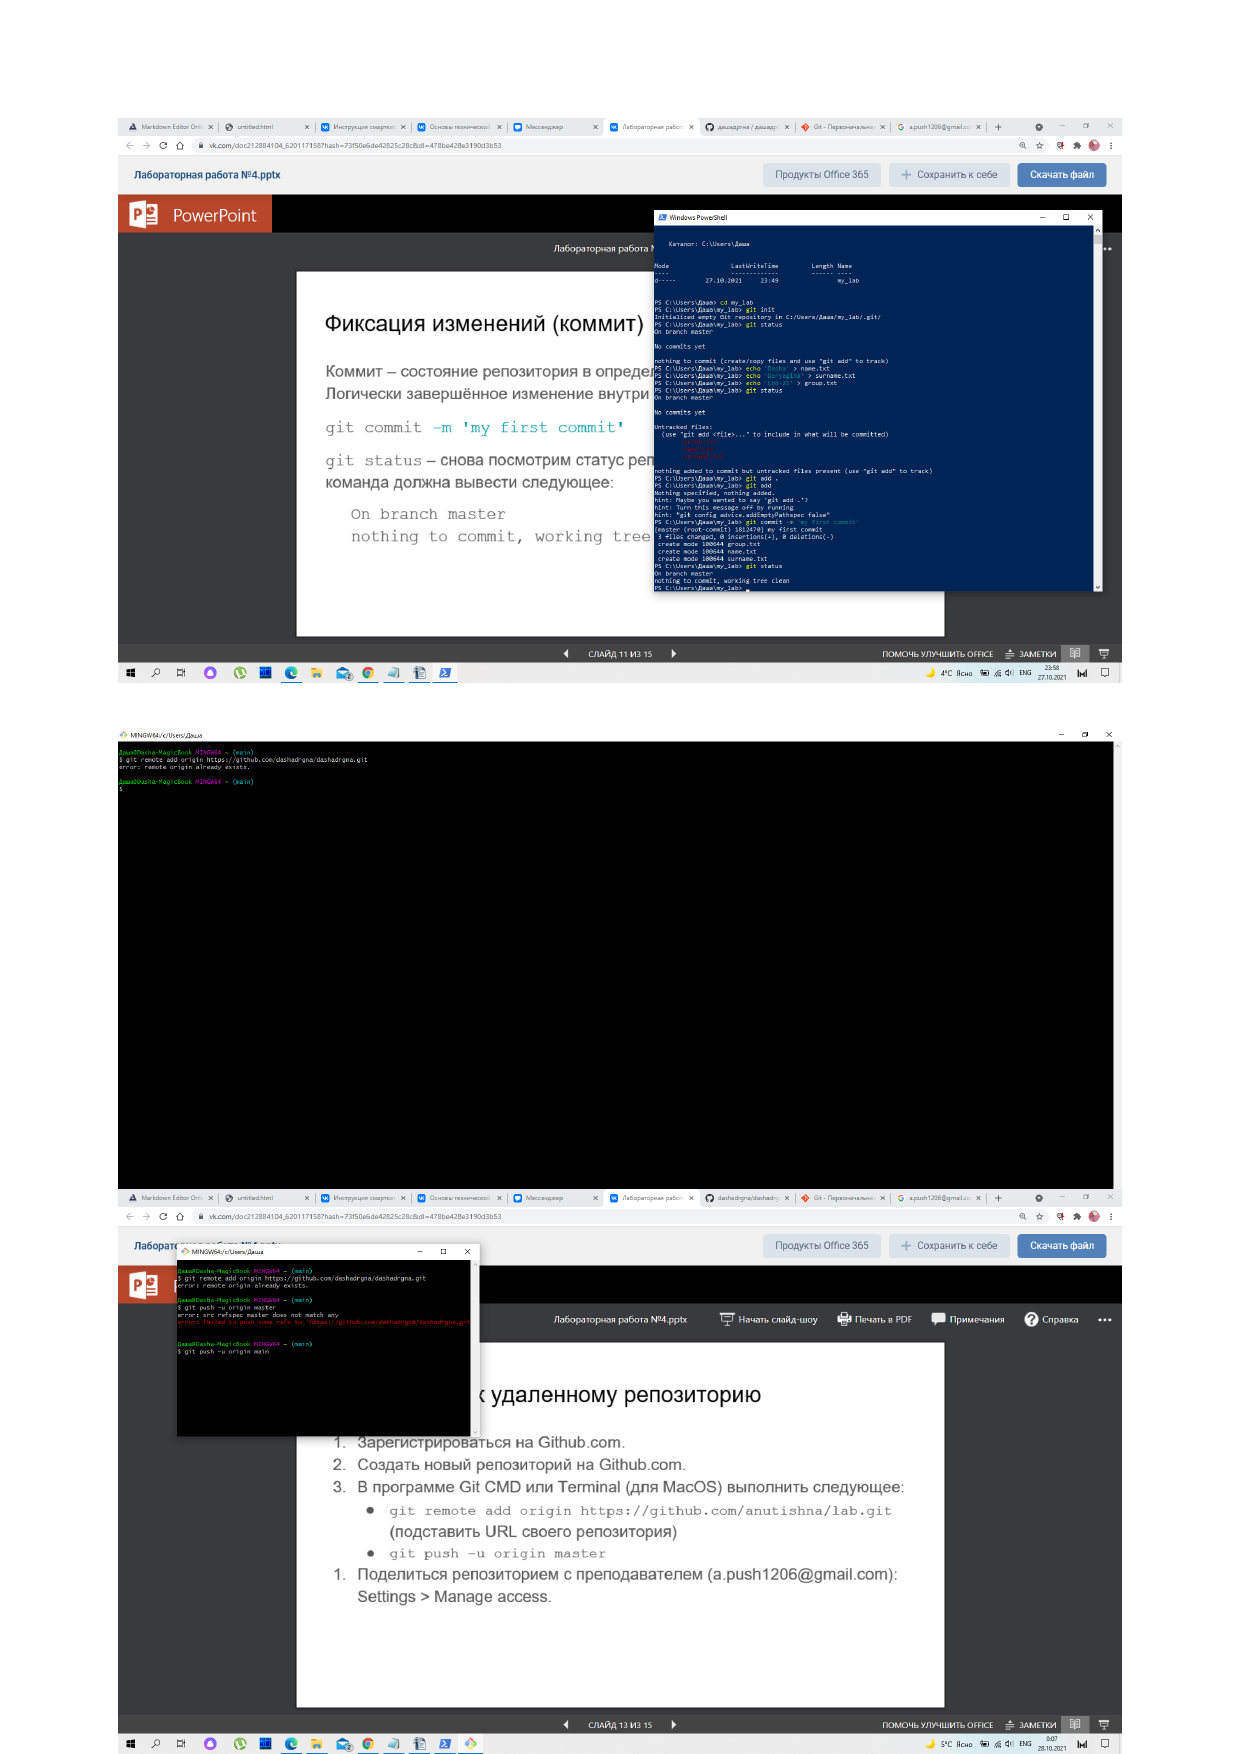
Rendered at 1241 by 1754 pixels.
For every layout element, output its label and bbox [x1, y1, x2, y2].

picture [118, 118, 1122, 683]
picture [118, 730, 1122, 1754]
